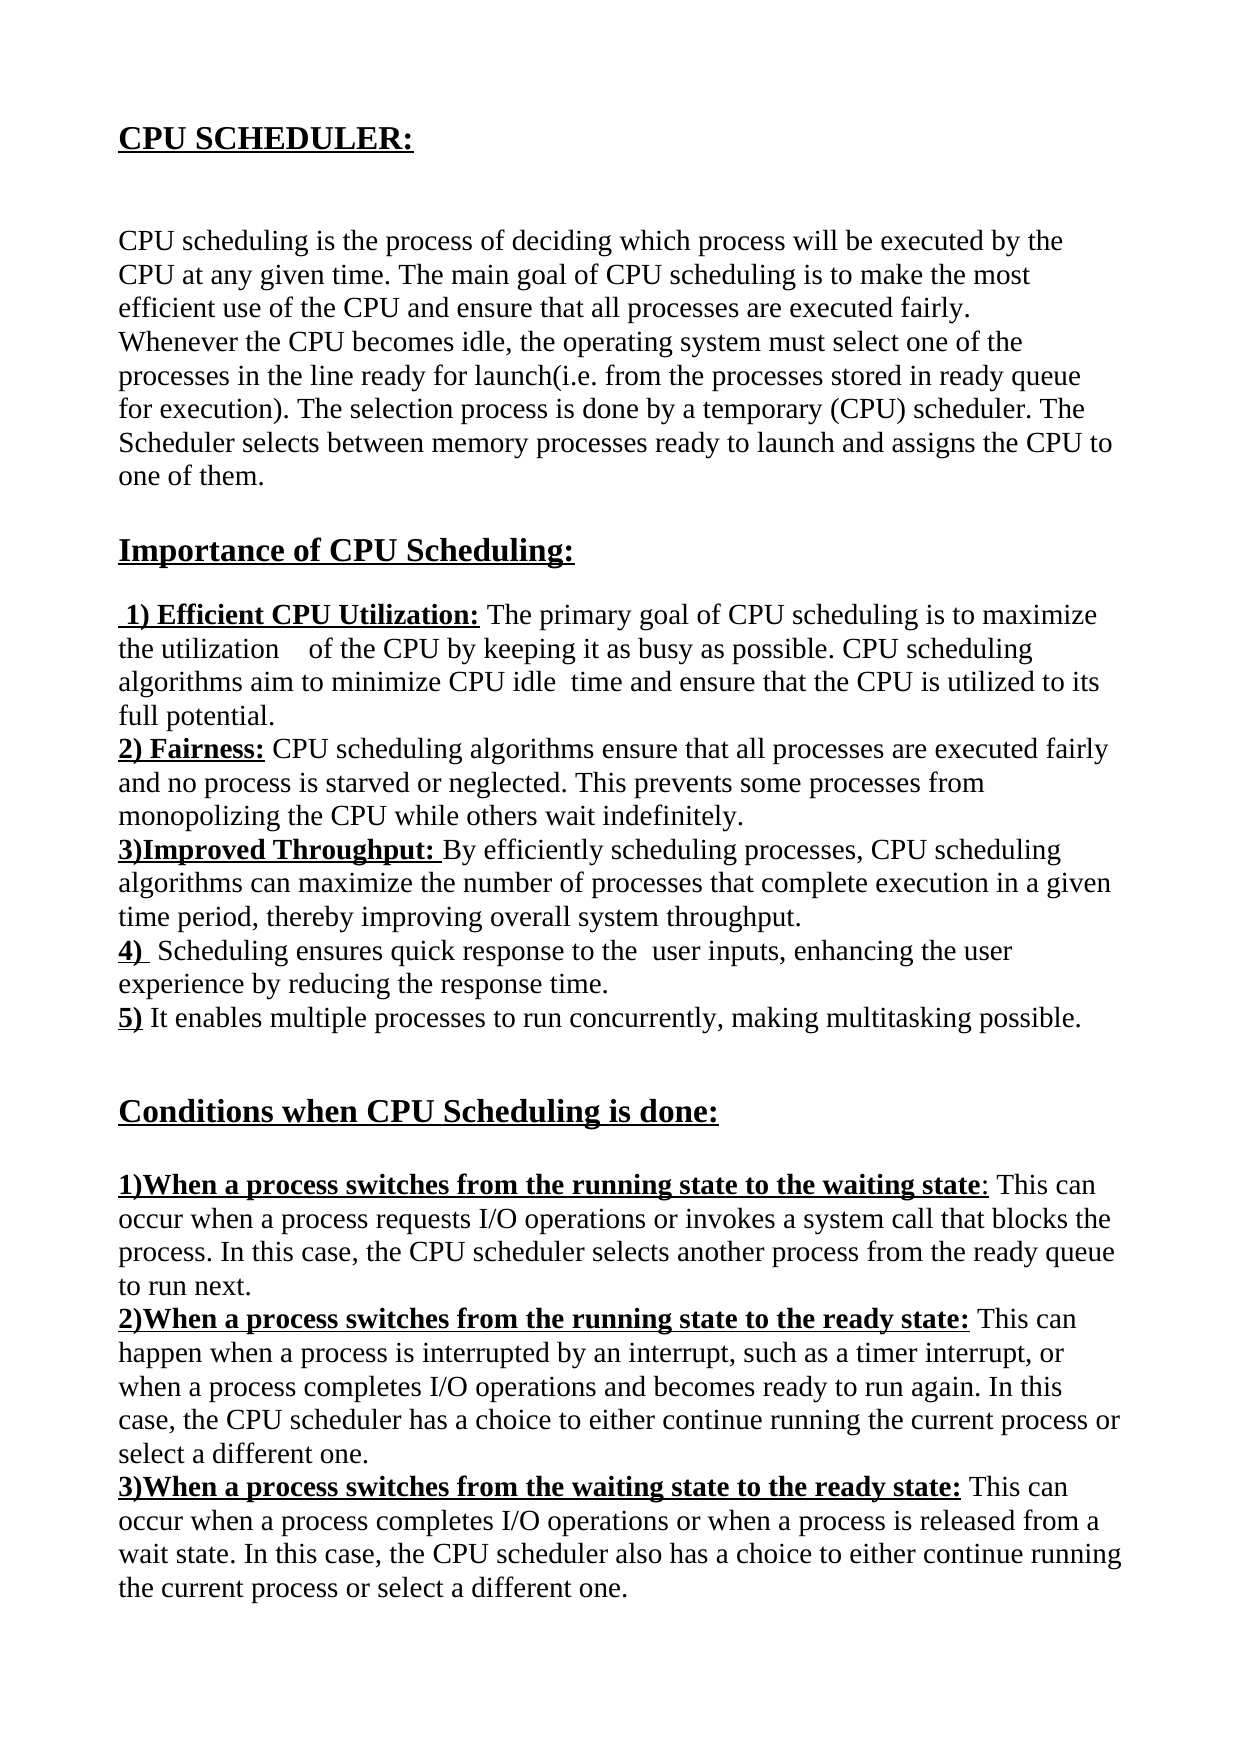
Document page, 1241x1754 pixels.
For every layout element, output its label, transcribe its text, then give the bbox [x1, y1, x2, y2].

text Conditions when CPU Scheduling is done: [118, 1091, 1122, 1129]
text 5) It enables multiple processes to run concurrently, making multitasking possible. [118, 1000, 1122, 1033]
text 1)When a process switches from the running state to the waiting state: This can occur when a process requests I/O operations or invokes a system call that blocks the process. In this case, the CPU scheduler selects another process from the ready queue to run next. [118, 1167, 1122, 1302]
text 1) Efficient CPU Utilization: The primary goal of CPU scheduling is to maximize the utilization of the CPU by keeping it as busy as possible. CPU scheduling algorithms aim to minimize CPU idle time and ensure that the CPU is utilized to its full potential. [118, 597, 1122, 731]
text 2) Fairness: CPU scheduling algorithms ensure that all processes are executed fairly and no process is starved or neglected. This prevents some processes from monopolizing the CPU while others wait indefinitely. [118, 731, 1122, 832]
text 4) Scheduling ensures quick response to the user inputs, enhancing the user experience by reducing the response time. [118, 933, 1122, 1000]
text 3)Improved Throughput: By efficiently scheduling processes, CPU scheduling algorithms can maximize the number of processes that complete execution in a given time period, thereby improving overall system throughput. [118, 832, 1122, 933]
text 2)When a process switches from the running state to the ready state: This can happen when a process is interrupted by an interrupt, such as a timer interrupt, or when a process completes I/O operations and becomes ready to run again. In this case, the CPU scheduler has a choice to either continue running the current process or select a different one. [118, 1302, 1122, 1469]
text Whenever the CPU becomes idle, the operating system must select one of the processes in the line ready for launch(i.e. from the processes stored in ready queue for execution). The selection process is done by a temporary (CPU) scheduler. The Scheduler selects between memory processes ready to launch and assigns the CPU to one of them. [118, 324, 1122, 492]
text Importance of CPU Scheduling: [118, 530, 1122, 568]
text 3)When a process switches from the waiting state to the ready state: This can occur when a process completes I/O operations or when a process is released from a wait state. In this case, the CPU scheduler also has a choice to either continue running the current process or select a different one. [118, 1469, 1122, 1603]
text CPU scheduling is the process of deciding which process will be executed by the CPU at any given time. The main goal of CPU scheduling is to make the most efficient use of the CPU and ensure that all processes are executed fairly. [118, 223, 1122, 324]
text CPU SCHEDULER: [118, 118, 1122, 156]
